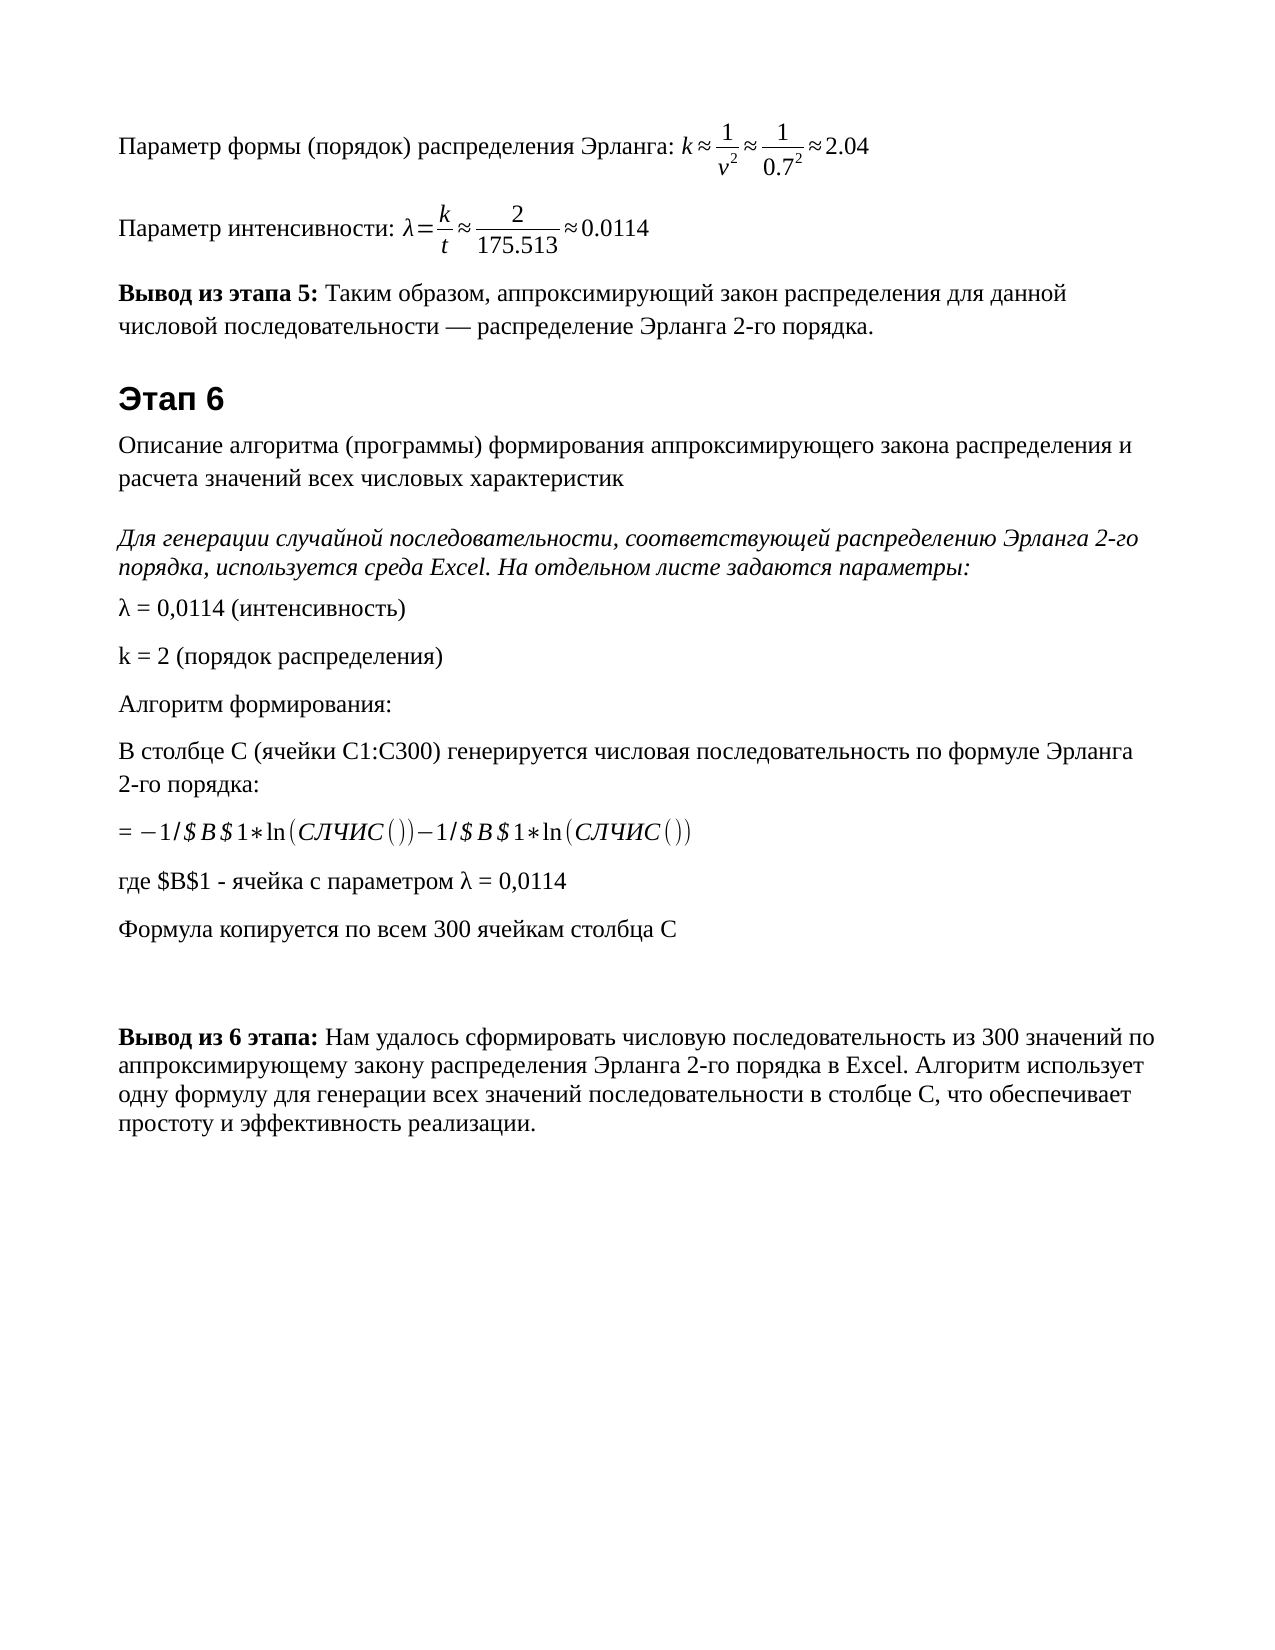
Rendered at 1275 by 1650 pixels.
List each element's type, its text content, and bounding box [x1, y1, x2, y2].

text Параметр формы (порядок) распределения Эрланга: [118, 118, 1157, 181]
text Алгоритм формирования: [118, 689, 1157, 717]
text Вывод из 6 этапа: Нам удалось сформировать числовую последовательность из 300 значений по аппроксимирующему закону распределения Эрланга 2-го порядка в Excel. Алгоритм использует одну формулу для генерации всех значений последовательности в столбце C, что обеспечивает простоту и эффективность реализации. [118, 1022, 1157, 1137]
subtitle Этап 6 [118, 379, 1157, 418]
text Параметр интенсивности: [118, 200, 1157, 259]
text λ = 0,0114 (интенсивность) [118, 593, 1157, 622]
text Формула копируется по всем 300 ячейкам столбца C [118, 914, 1157, 943]
text где $B$1 - ячейка с параметром λ = 0,0114 [118, 866, 1157, 895]
text В столбце C (ячейки C1:C300) генерируется числовая последовательность по формуле Эрланга 2-го порядка: [118, 736, 1157, 798]
text Вывод из этапа 5: Таким образом, аппроксимирующий закон распределения для данной числовой последовательности — распределение Эрланга 2-го порядка. [118, 278, 1157, 340]
text = [118, 817, 1157, 847]
text Для генерации случайной последовательности, соответствующей распределению Эрланга 2-го порядка, используется среда Excel. На отдельном листе задаются параметры: [118, 523, 1157, 581]
text Описание алгоритма (программы) формирования аппроксимирующего закона распределения и расчета значений всех числовых характеристик [118, 430, 1157, 492]
text k = 2 (порядок распределения) [118, 641, 1157, 670]
